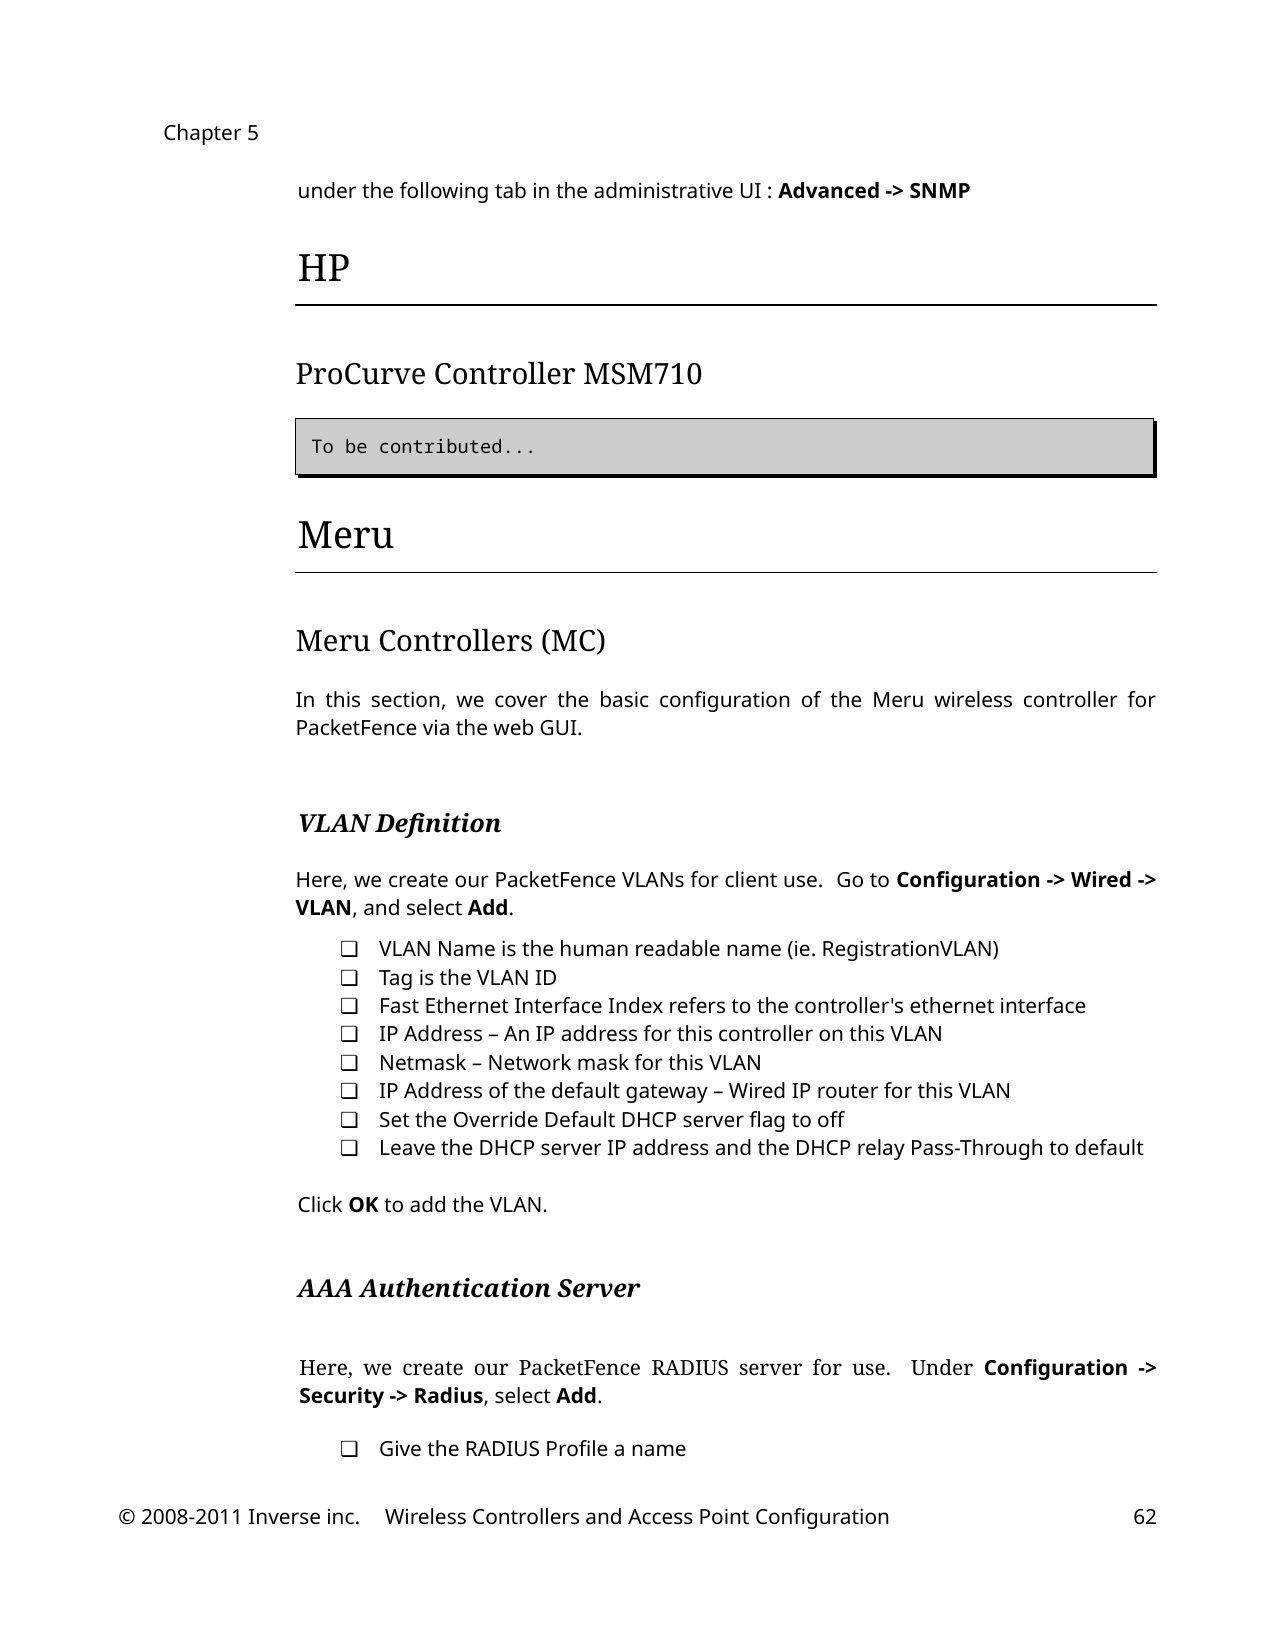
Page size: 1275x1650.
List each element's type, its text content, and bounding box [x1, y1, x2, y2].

text Click OK to add the VLAN. [297, 1190, 1157, 1219]
list ❏ Leave the DHCP server IP address and the DHCP relay Pass-Through to default [340, 1133, 1157, 1162]
subtitle AAA Authentication Server [260, 1271, 1157, 1304]
subtitle Meru Controllers (MC) [295, 620, 1157, 660]
text In this section, we cover the basic configuration of the Meru wireless controller for PacketFence via the web GUI. [295, 685, 1157, 742]
subtitle Meru [295, 509, 1157, 572]
list under the following tab in the administrative UI : Advanced -> SNMP [297, 176, 1157, 204]
list ❏ Give the RADIUS Profile a name [340, 1434, 1157, 1463]
list ❏ Netmask – Network mask for this VLAN [340, 1048, 1157, 1076]
list ❏ Tag is the VLAN ID [340, 963, 1157, 991]
list ❏ IP Address of the default gateway – Wired IP router for this VLAN [340, 1076, 1157, 1105]
list ❏ VLAN Name is the human readable name (ie. RegistrationVLAN) [340, 934, 1157, 963]
subtitle VLAN Definition [260, 806, 1157, 840]
subtitle Here, we create our PacketFence RADIUS server for use. Under Configuration -> Security -> Radius, select Add. [299, 1353, 1157, 1410]
list ❏ IP Address – An IP address for this controller on this VLAN [340, 1019, 1157, 1048]
subtitle HP [295, 242, 1157, 304]
text To be contributed... [296, 419, 1153, 474]
text Here, we create our PacketFence VLANs for client use. Go to Configuration -> Wired -> VLAN, and select Add. [295, 865, 1157, 922]
list ❏ Set the Override Default DHCP server flag to off [340, 1105, 1157, 1133]
subtitle ProCurve Controller MSM710 [295, 353, 1157, 393]
list ❏ Fast Ethernet Interface Index refers to the controller's ethernet interface [340, 991, 1157, 1019]
